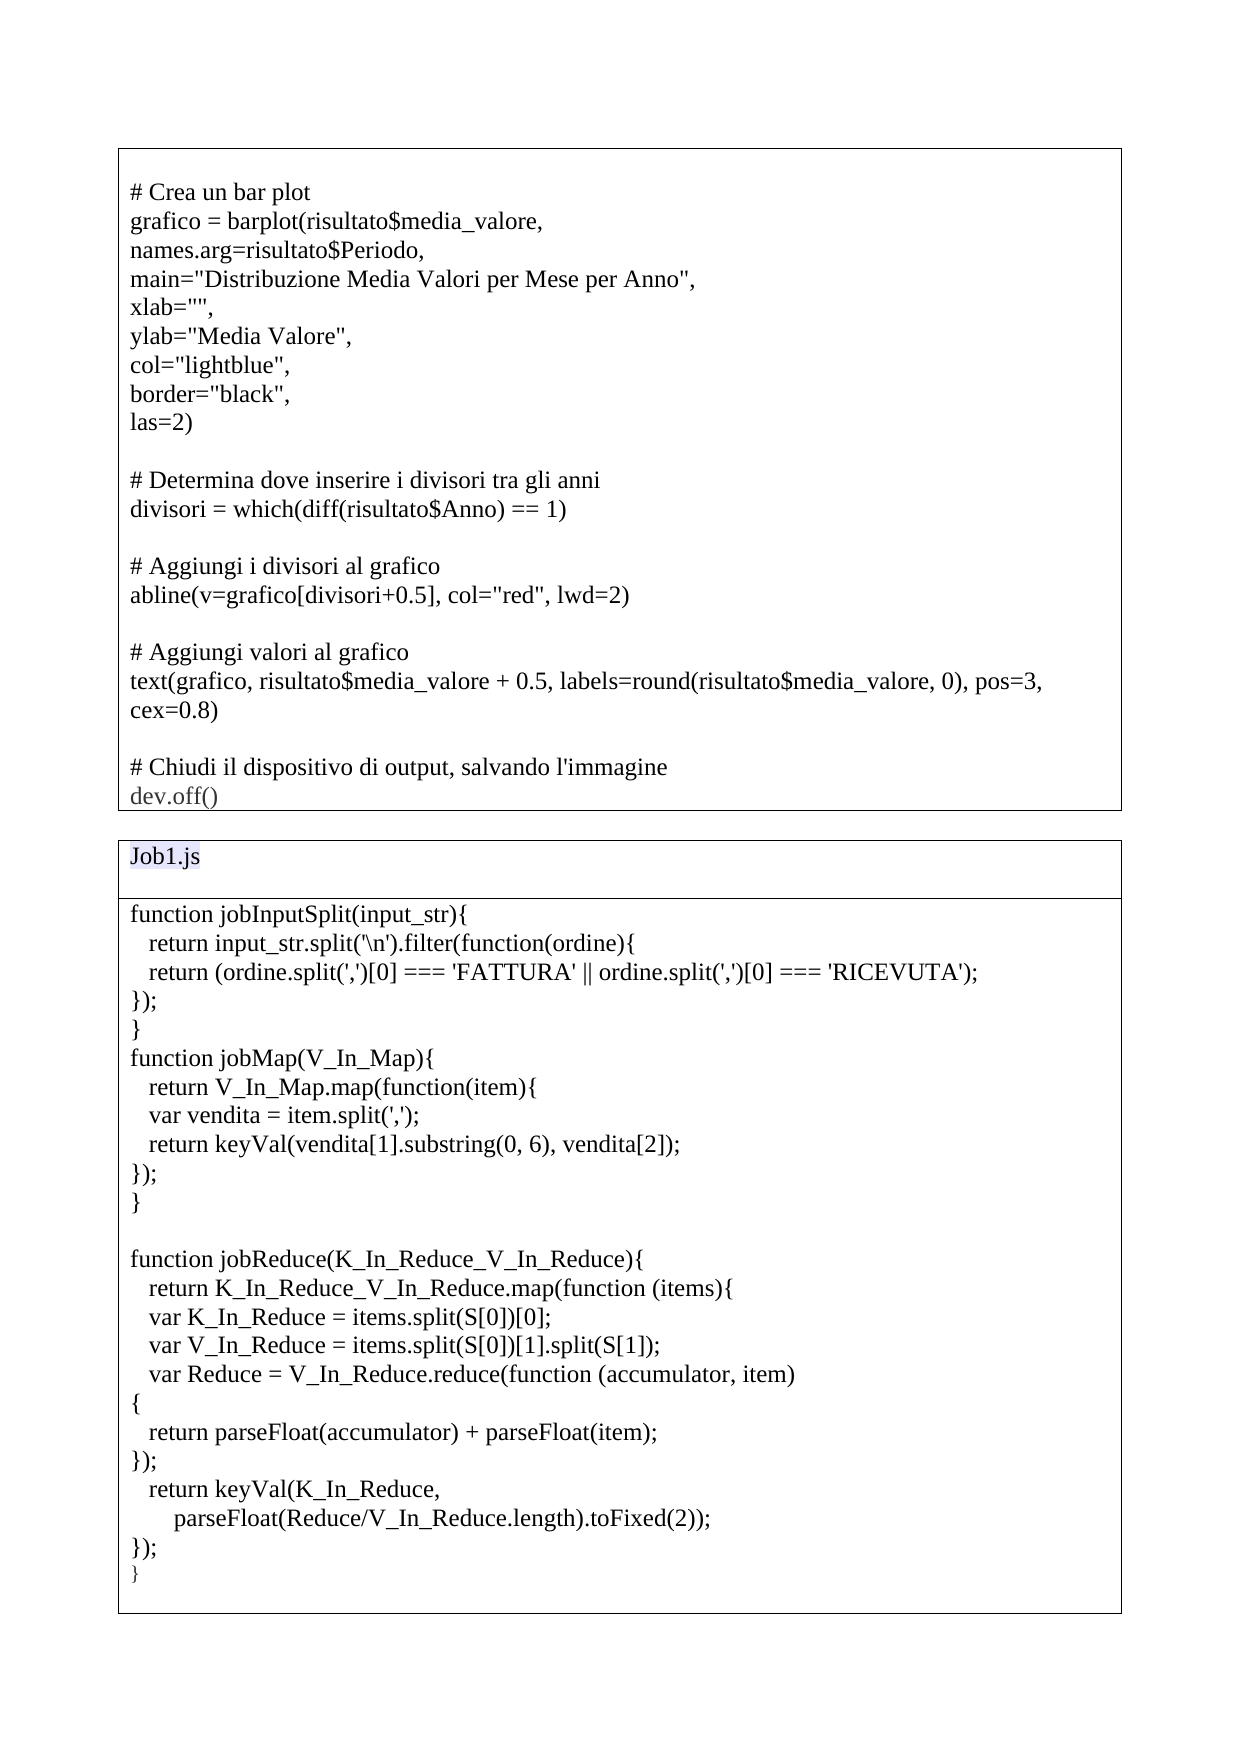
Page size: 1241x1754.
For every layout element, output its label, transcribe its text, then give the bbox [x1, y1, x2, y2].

table_cell function jobInputSplit(input_str){ return input_str.split('\n').filter(function(ordine){ return (ordine.split(',')[0] === 'FATTURA' || ordine.split(',')[0] === 'RICEVUTA'); }); } function jobMap(V_In_Map){ return V_In_Map.map(function(item){ var vendita = item.split(','); return keyVal(vendita[1].substring(0, 6), vendita[2]); }); } function jobReduce(K_In_Reduce_V_In_Reduce){ return K_In_Reduce_V_In_Reduce.map(function (items){ var K_In_Reduce = items.split(S[0])[0]; var V_In_Reduce = items.split(S[0])[1].split(S[1]); var Reduce = V_In_Reduce.reduce(function (accumulator, item) { return parseFloat(accumulator) + parseFloat(item); }); return keyVal(K_In_Reduce, parseFloat(Reduce/V_In_Reduce.length).toFixed(2)); }); } [119, 899, 1121, 1613]
table_header Job1.js [119, 841, 1121, 898]
table_cell # Crea un bar plot grafico = barplot(risultato$media_valore, names.arg=risultato$Periodo, main="Distribuzione Media Valori per Mese per Anno", xlab="", ylab="Media Valore", col="lightblue", border="black", las=2) # Determina dove inserire i divisori tra gli anni divisori = which(diff(risultato$Anno) == 1) # Aggiungi i divisori al grafico abline(v=grafico[divisori+0.5], col="red", lwd=2) # Aggiungi valori al grafico text(grafico, risultato$media_valore + 0.5, labels=round(risultato$media_valore, 0), pos=3, cex=0.8) # Chiudi il dispositivo di output, salvando l'immagine dev.off() [119, 149, 1121, 810]
